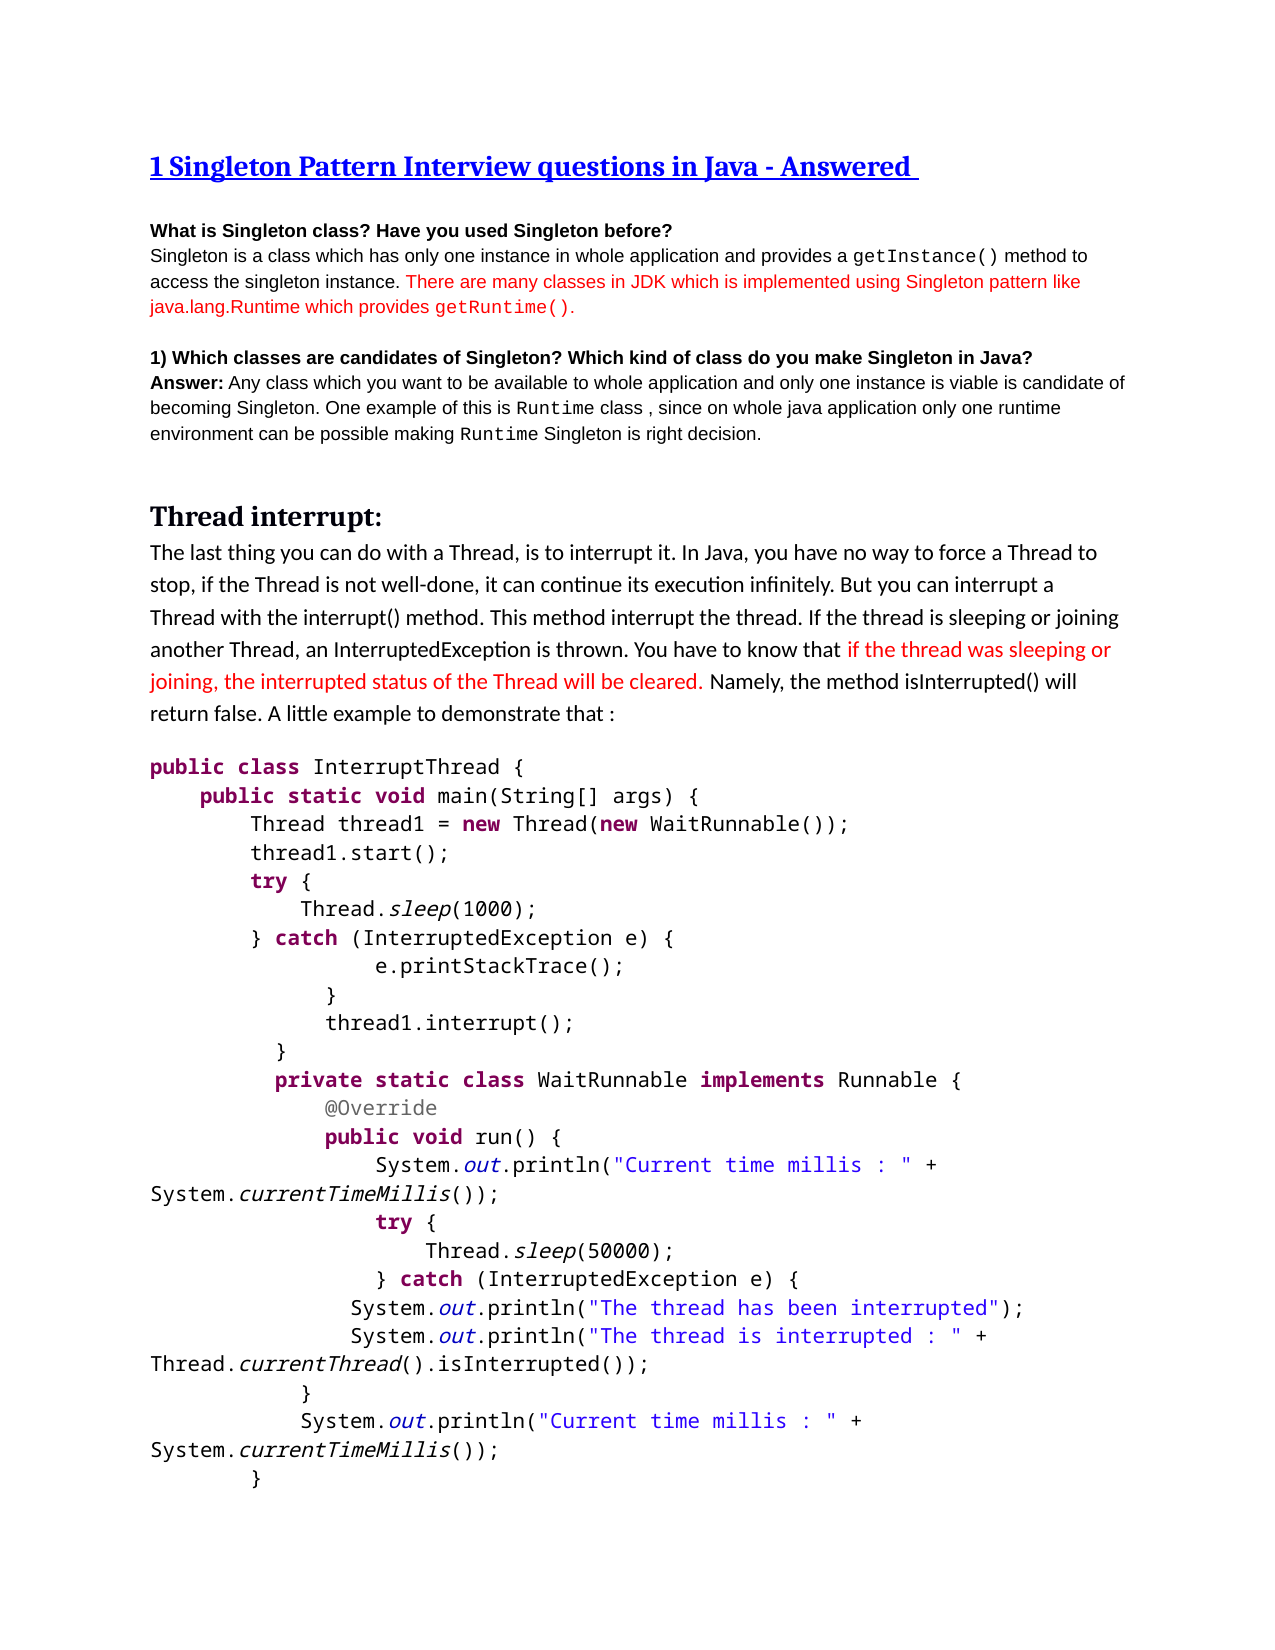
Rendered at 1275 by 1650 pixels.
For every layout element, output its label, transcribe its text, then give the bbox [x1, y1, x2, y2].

subtitle 1 Singleton Pattern Interview questions in Java - Answered [150, 150, 1125, 183]
text try { [150, 1207, 1125, 1236]
text System.out.println("The thread is interrupted : " + Thread.currentThread().isInterrupted()); [150, 1321, 1125, 1378]
text e.printStackTrace(); [150, 951, 1125, 980]
text } [150, 1037, 1125, 1065]
text Thread thread1 = new Thread(new WaitRunnable()); [150, 809, 1125, 838]
text public class InterruptThread { [150, 752, 1125, 781]
text } catch (InterruptedException e) { [150, 1264, 1125, 1293]
text try { [150, 866, 1125, 894]
text System.out.println("The thread has been interrupted"); [150, 1293, 1125, 1321]
text } [150, 1463, 1125, 1492]
text public void run() { [150, 1122, 1125, 1150]
text } catch (InterruptedException e) { [150, 923, 1125, 951]
text } [150, 1378, 1125, 1406]
text private static class WaitRunnable implements Runnable { [150, 1065, 1125, 1093]
text @Override [150, 1093, 1125, 1122]
subtitle Thread interrupt: [150, 500, 1125, 533]
text System.out.println("Current time millis : " + System.currentTimeMillis()); [150, 1406, 1125, 1463]
text The last thing you can do with a Thread, is to interrupt it. In Java, you have no way to force a Thread to stop, if the Thread is not well-done, it can continue its execution infinitely. But you can interrupt a Thread with the interrupt() method. This method interrupt the thread. If the thread is sleeping or joining another Thread, an InterruptedException is thrown. You have to know that if the thread was sleeping or joining, the interrupted status of the Thread will be cleared. Namely, the method isInterrupted() will return false. A little example to demonstrate that : [150, 538, 1125, 727]
text Thread.sleep(1000); [150, 894, 1125, 923]
text thread1.interrupt(); [150, 1008, 1125, 1037]
text What is Singleton class? Have you used Singleton before? Singleton is a class which has only one instance in whole application and provides a getInstance() method to access the singleton instance. There are many classes in JDK which is implemented using Singleton pattern like java.lang.Runtime which provides getRuntime(). 1) Which classes are candidates of Singleton? Which kind of class do you make Singleton in Java? Answer: Any class which you want to be available to whole application and only one instance is viable is candidate of becoming Singleton. One example of this is Runtime class , since on whole java application only one runtime environment can be possible making Runtime Singleton is right decision. [150, 188, 1125, 446]
text Thread.sleep(50000); [150, 1236, 1125, 1264]
text System.out.println("Current time millis : " + System.currentTimeMillis()); [150, 1150, 1125, 1207]
text } [150, 980, 1125, 1008]
text thread1.start(); [150, 838, 1125, 866]
text public static void main(String[] args) { [150, 781, 1125, 809]
